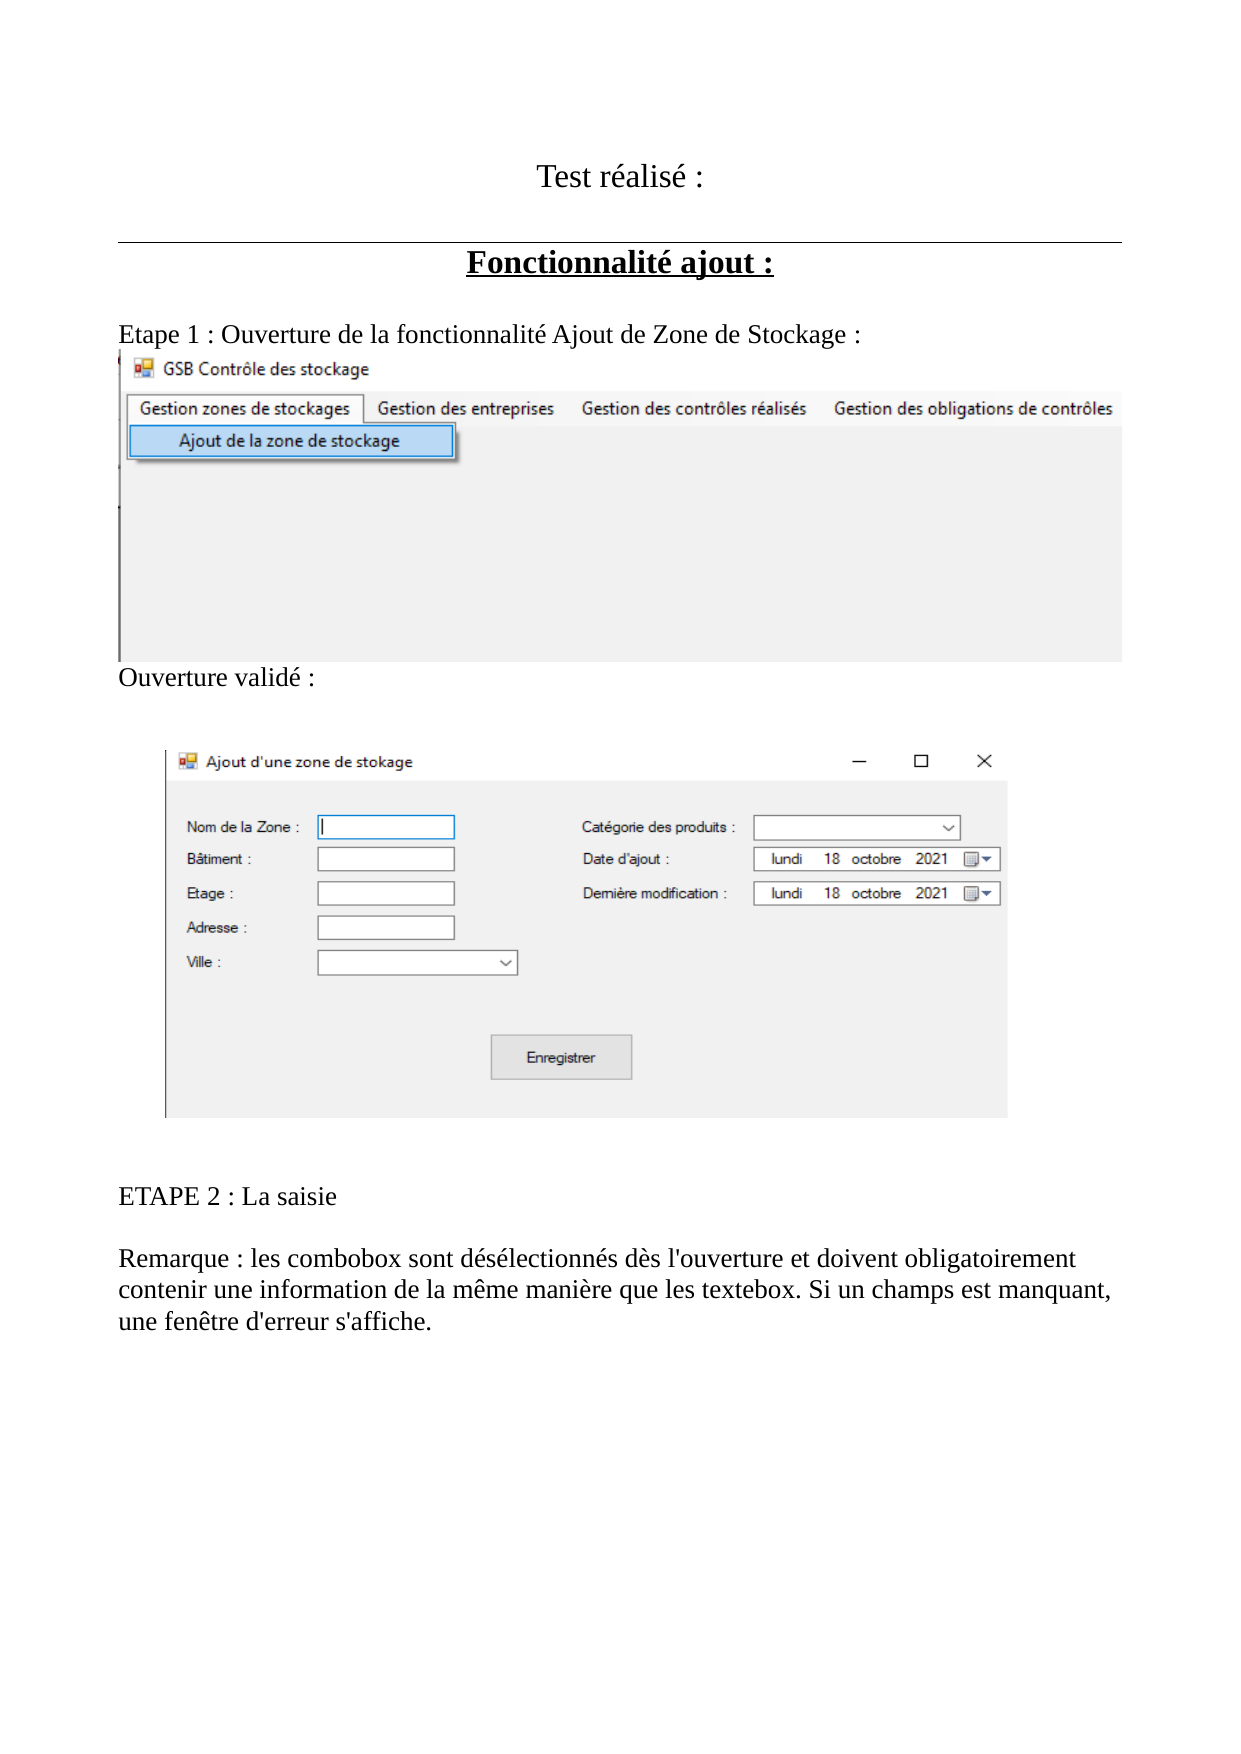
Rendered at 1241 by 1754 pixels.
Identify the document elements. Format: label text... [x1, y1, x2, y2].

text ETAPE 2 : La saisie [118, 1180, 1122, 1211]
text Ouverture validé : [118, 662, 1122, 693]
text Remarque : les combobox sont désélectionnés dès l'ouverture et doivent obligatoirement contenir une information de la même manière que les textebox. Si un champs est manquant, une fenêtre d'erreur s'affiche. [118, 1242, 1122, 1336]
picture [118, 349, 1123, 662]
text Test réalisé : [118, 156, 1122, 195]
text Etape 1 : Ouverture de la fonctionnalité Ajout de Zone de Stockage : [118, 319, 1122, 349]
text Fonctionnalité ajout : [118, 243, 1122, 280]
picture [165, 750, 1008, 1118]
